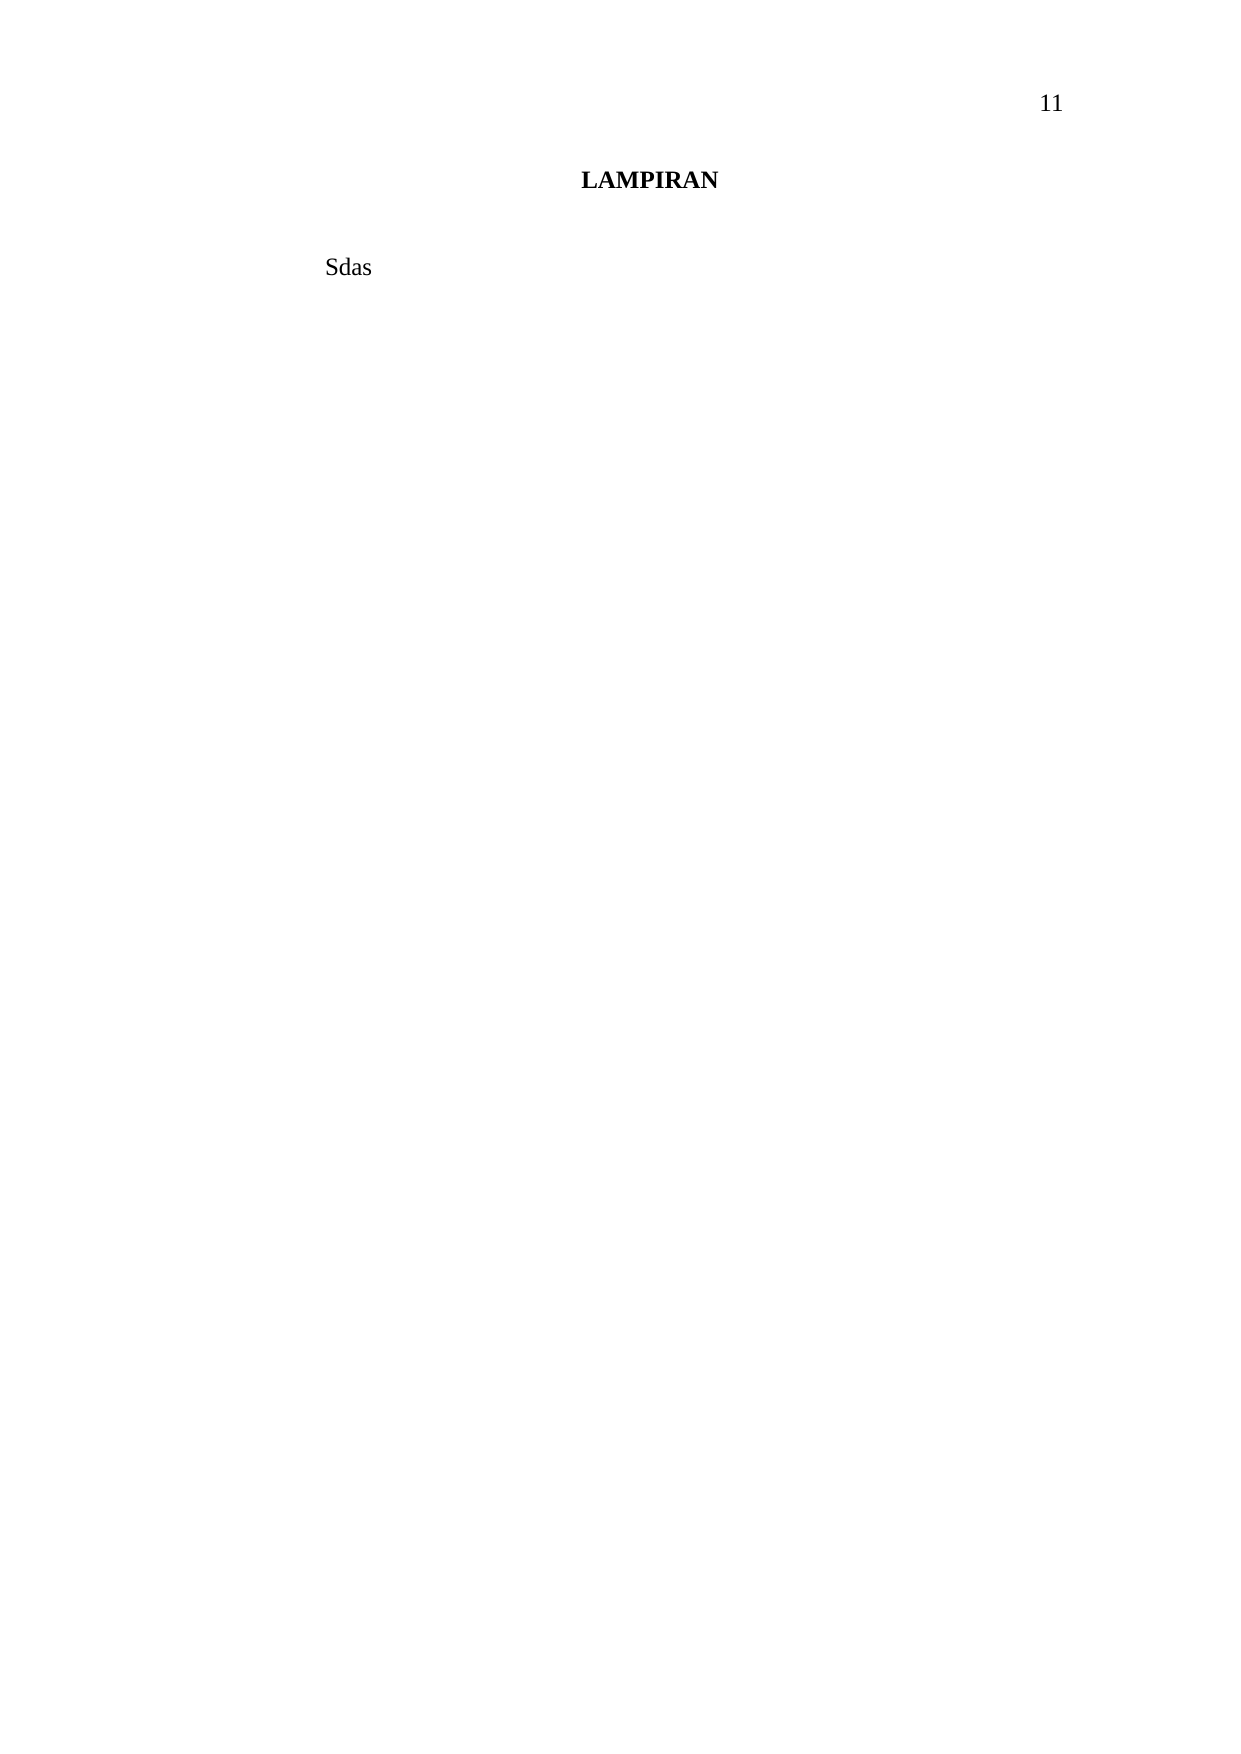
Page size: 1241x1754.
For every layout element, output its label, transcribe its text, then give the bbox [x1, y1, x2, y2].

text Sdas [236, 252, 1063, 280]
subtitle LAMPIRAN [236, 165, 1063, 194]
